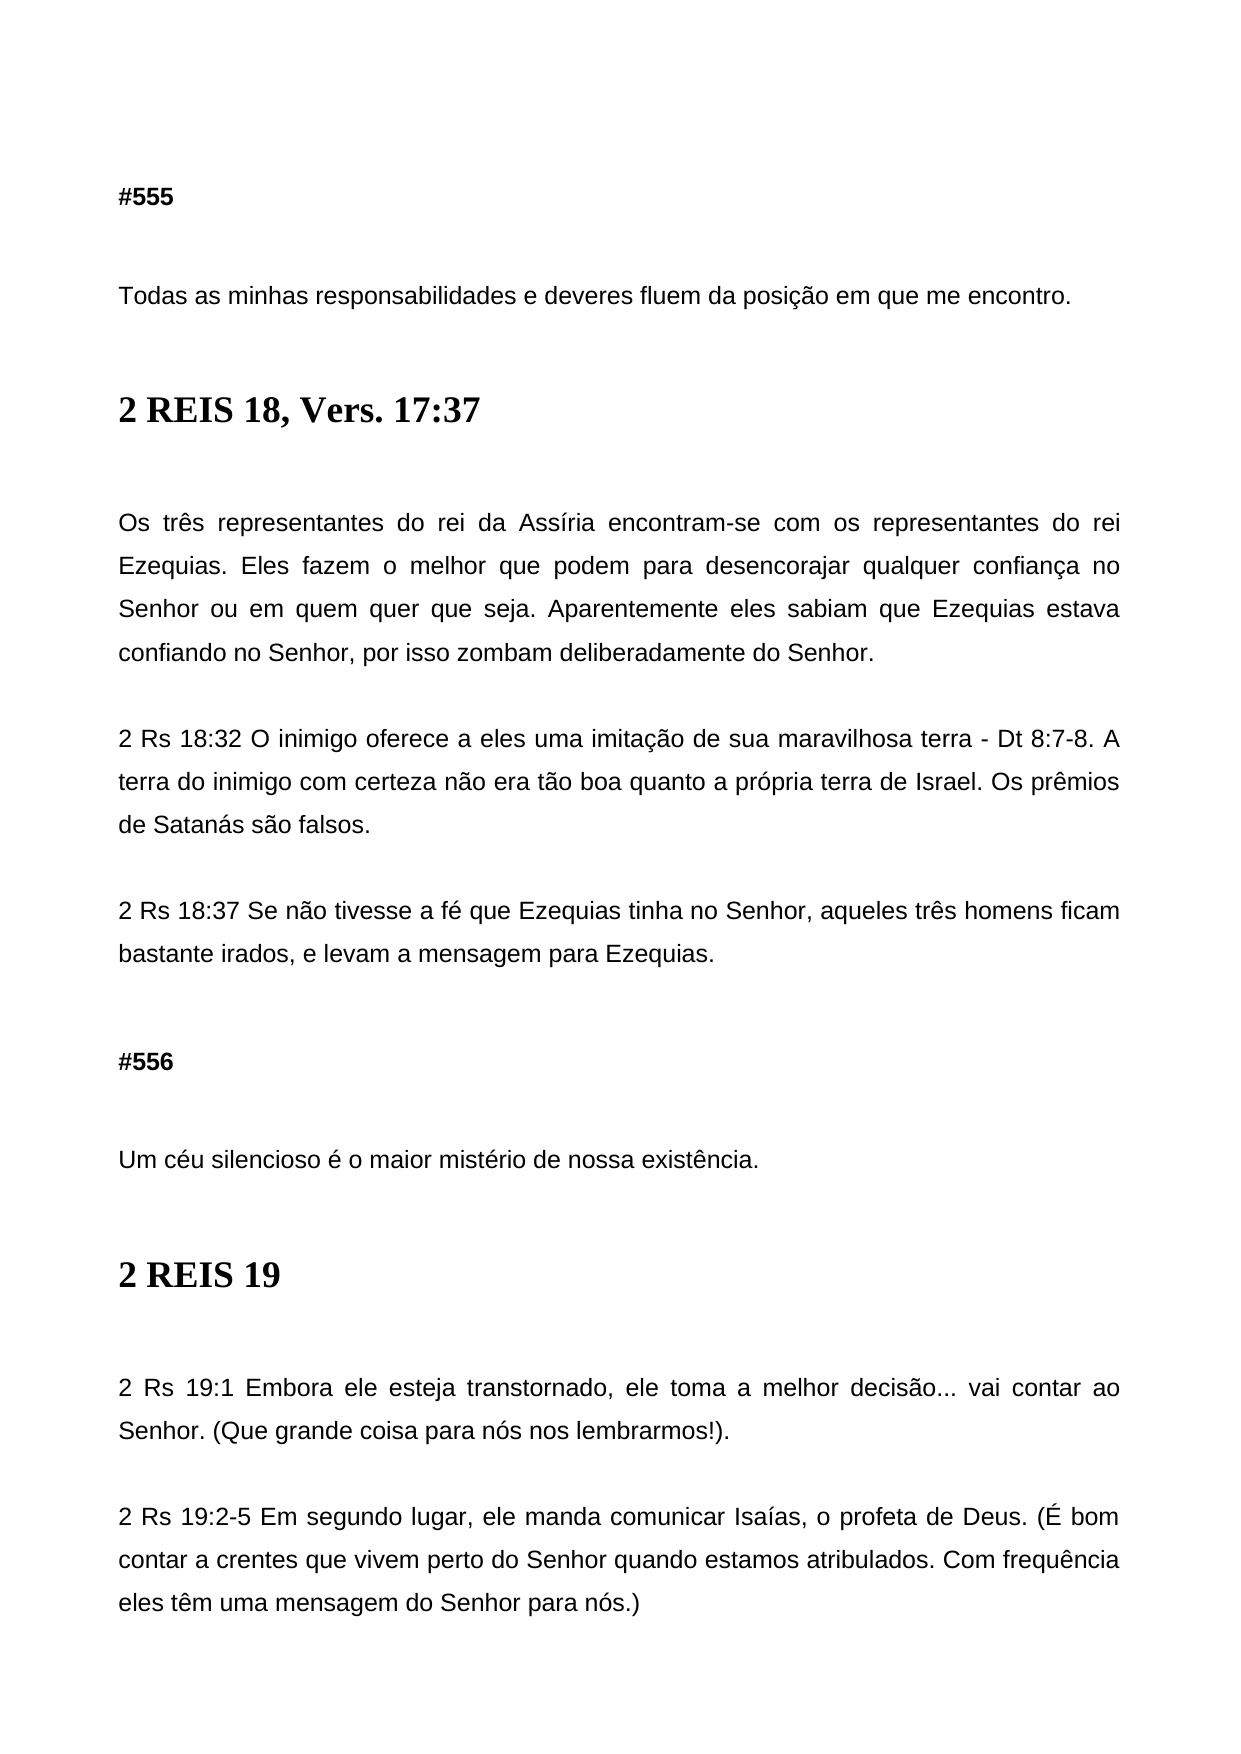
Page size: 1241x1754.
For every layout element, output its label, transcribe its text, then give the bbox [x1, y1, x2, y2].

text Todas as minhas responsabilidades e deveres fluem da posição em que me encontro. [118, 281, 1122, 309]
subtitle #555 [118, 182, 1122, 211]
text 2 Rs 19:2-5 Em segundo lugar, ele manda comunicar Isaías, o profeta de Deus. (É bom contar a crentes que vivem perto do Senhor quando estamos atribulados. Com frequência eles têm uma mensagem do Senhor para nós.) [118, 1502, 1122, 1617]
subtitle 2 REIS 19 [118, 1252, 1122, 1296]
subtitle 2 REIS 18, Vers. 17:37 [118, 388, 1122, 431]
subtitle #556 [118, 1047, 1122, 1075]
text 2 Rs 18:32 O inimigo oferece a eles uma imitação de sua maravilhosa terra - Dt 8:7-8. A terra do inimigo com certeza não era tão boa quanto a própria terra de Israel. Os prêmios de Satanás são falsos. [118, 724, 1122, 839]
text 2 Rs 18:37 Se não tivesse a fé que Ezequias tinha no Senhor, aqueles três homens ficam bastante irados, e levam a mensagem para Ezequias. [118, 896, 1122, 968]
text 2 Rs 19:1 Embora ele esteja transtornado, ele toma a melhor decisão... vai contar ao Senhor. (Que grande coisa para nós nos lembrarmos!). [118, 1373, 1122, 1444]
text Um céu silencioso é o maior mistério de nossa existência. [118, 1145, 1122, 1174]
text Os três representantes do rei da Assíria encontram-se com os representantes do rei Ezequias. Eles fazem o melhor que podem para desencorajar qualquer confiança no Senhor ou em quem quer que seja. Aparentemente eles sabiam que Ezequias estava confiando no Senhor, por isso zombam deliberadamente do Senhor. [118, 508, 1122, 666]
